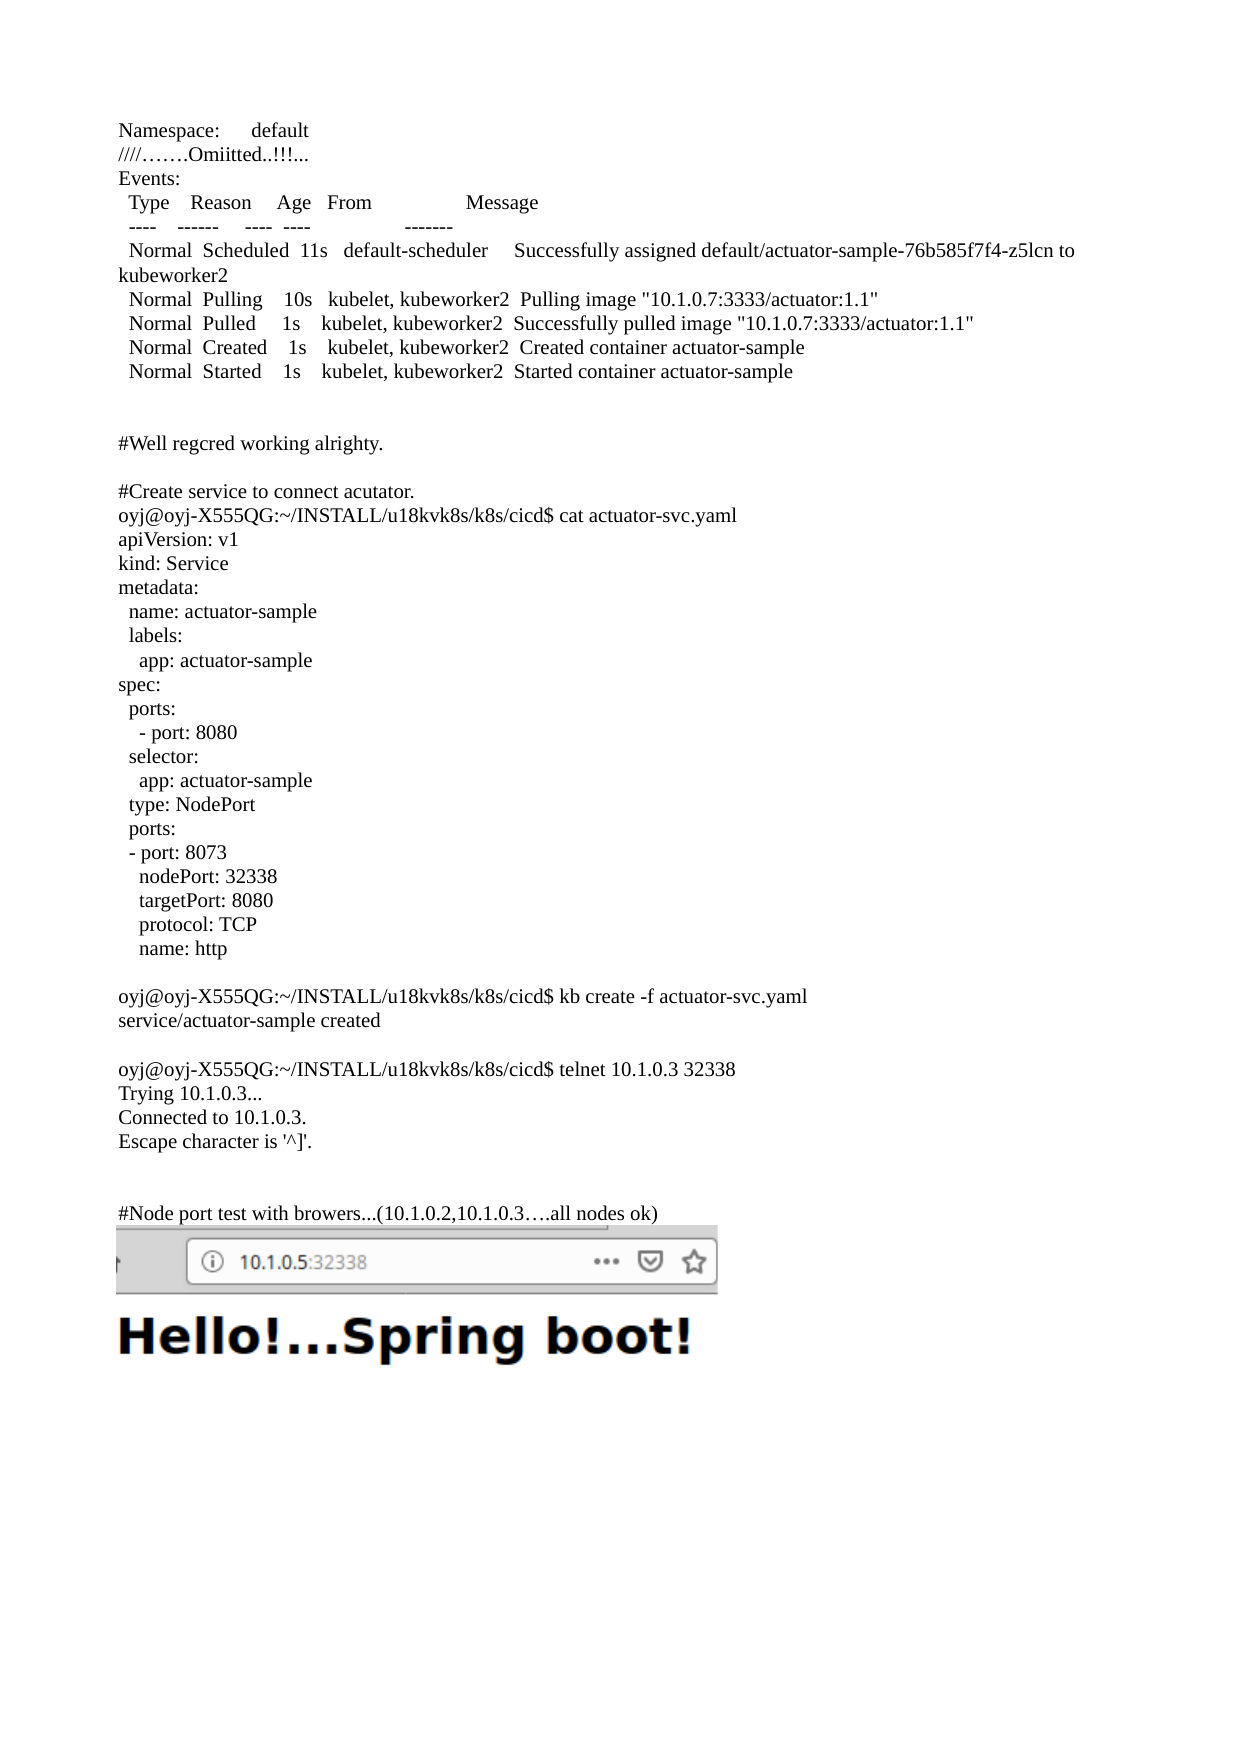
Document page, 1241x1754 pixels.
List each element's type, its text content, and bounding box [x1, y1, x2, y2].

text nodePort: 32338 [118, 864, 1122, 888]
text Normal Created 1s kubelet, kubeworker2 Created container actuator-sample [118, 335, 1122, 359]
text - port: 8073 [118, 840, 1122, 864]
text selector: [118, 744, 1122, 768]
text oyj@oyj-X555QG:~/INSTALL/u18kvk8s/k8s/cicd$ telnet 10.1.0.3 32338 [118, 1057, 1122, 1081]
text Trying 10.1.0.3... [118, 1081, 1122, 1105]
text #Create service to connect acutator. [118, 479, 1122, 503]
text ports: [118, 696, 1122, 720]
text Escape character is '^]'. [118, 1129, 1122, 1153]
text spec: [118, 672, 1122, 696]
text type: NodePort [118, 792, 1122, 816]
text Normal Scheduled 11s default-scheduler Successfully assigned default/actuator-sample-76b585f7f4-z5lcn to kubeworker2 [118, 238, 1122, 287]
text Normal Started 1s kubelet, kubeworker2 Started container actuator-sample [118, 359, 1122, 383]
text Normal Pulled 1s kubelet, kubeworker2 Successfully pulled image "10.1.0.7:3333/actuator:1.1" [118, 311, 1122, 335]
text Events: [118, 166, 1122, 190]
text labels: [118, 623, 1122, 647]
text oyj@oyj-X555QG:~/INSTALL/u18kvk8s/k8s/cicd$ kb create -f actuator-svc.yaml [118, 984, 1122, 1008]
text targetPort: 8080 [118, 888, 1122, 912]
text name: actuator-sample [118, 599, 1122, 623]
text Type Reason Age From Message [118, 190, 1122, 214]
text ////…….Omiitted..!!!... [118, 142, 1122, 166]
text #Node port test with browers...(10.1.0.2,10.1.0.3….all nodes ok) [118, 1201, 1122, 1225]
text app: actuator-sample [118, 647, 1122, 672]
text app: actuator-sample [118, 768, 1122, 792]
text ---- ------ ---- ---- ------- [118, 214, 1122, 238]
text service/actuator-sample created [118, 1008, 1122, 1032]
text metadata: [118, 575, 1122, 599]
text protocol: TCP [118, 912, 1122, 936]
text Namespace: default [118, 118, 1122, 142]
text apiVersion: v1 [118, 527, 1122, 551]
text Normal Pulling 10s kubelet, kubeworker2 Pulling image "10.1.0.7:3333/actuator:1.1" [118, 287, 1122, 311]
picture [116, 1225, 718, 1688]
text name: http [118, 936, 1122, 960]
text Connected to 10.1.0.3. [118, 1105, 1122, 1129]
text oyj@oyj-X555QG:~/INSTALL/u18kvk8s/k8s/cicd$ cat actuator-svc.yaml [118, 503, 1122, 527]
text #Well regcred working alrighty. [118, 431, 1122, 455]
text ports: [118, 816, 1122, 840]
text kind: Service [118, 551, 1122, 575]
text - port: 8080 [118, 720, 1122, 744]
